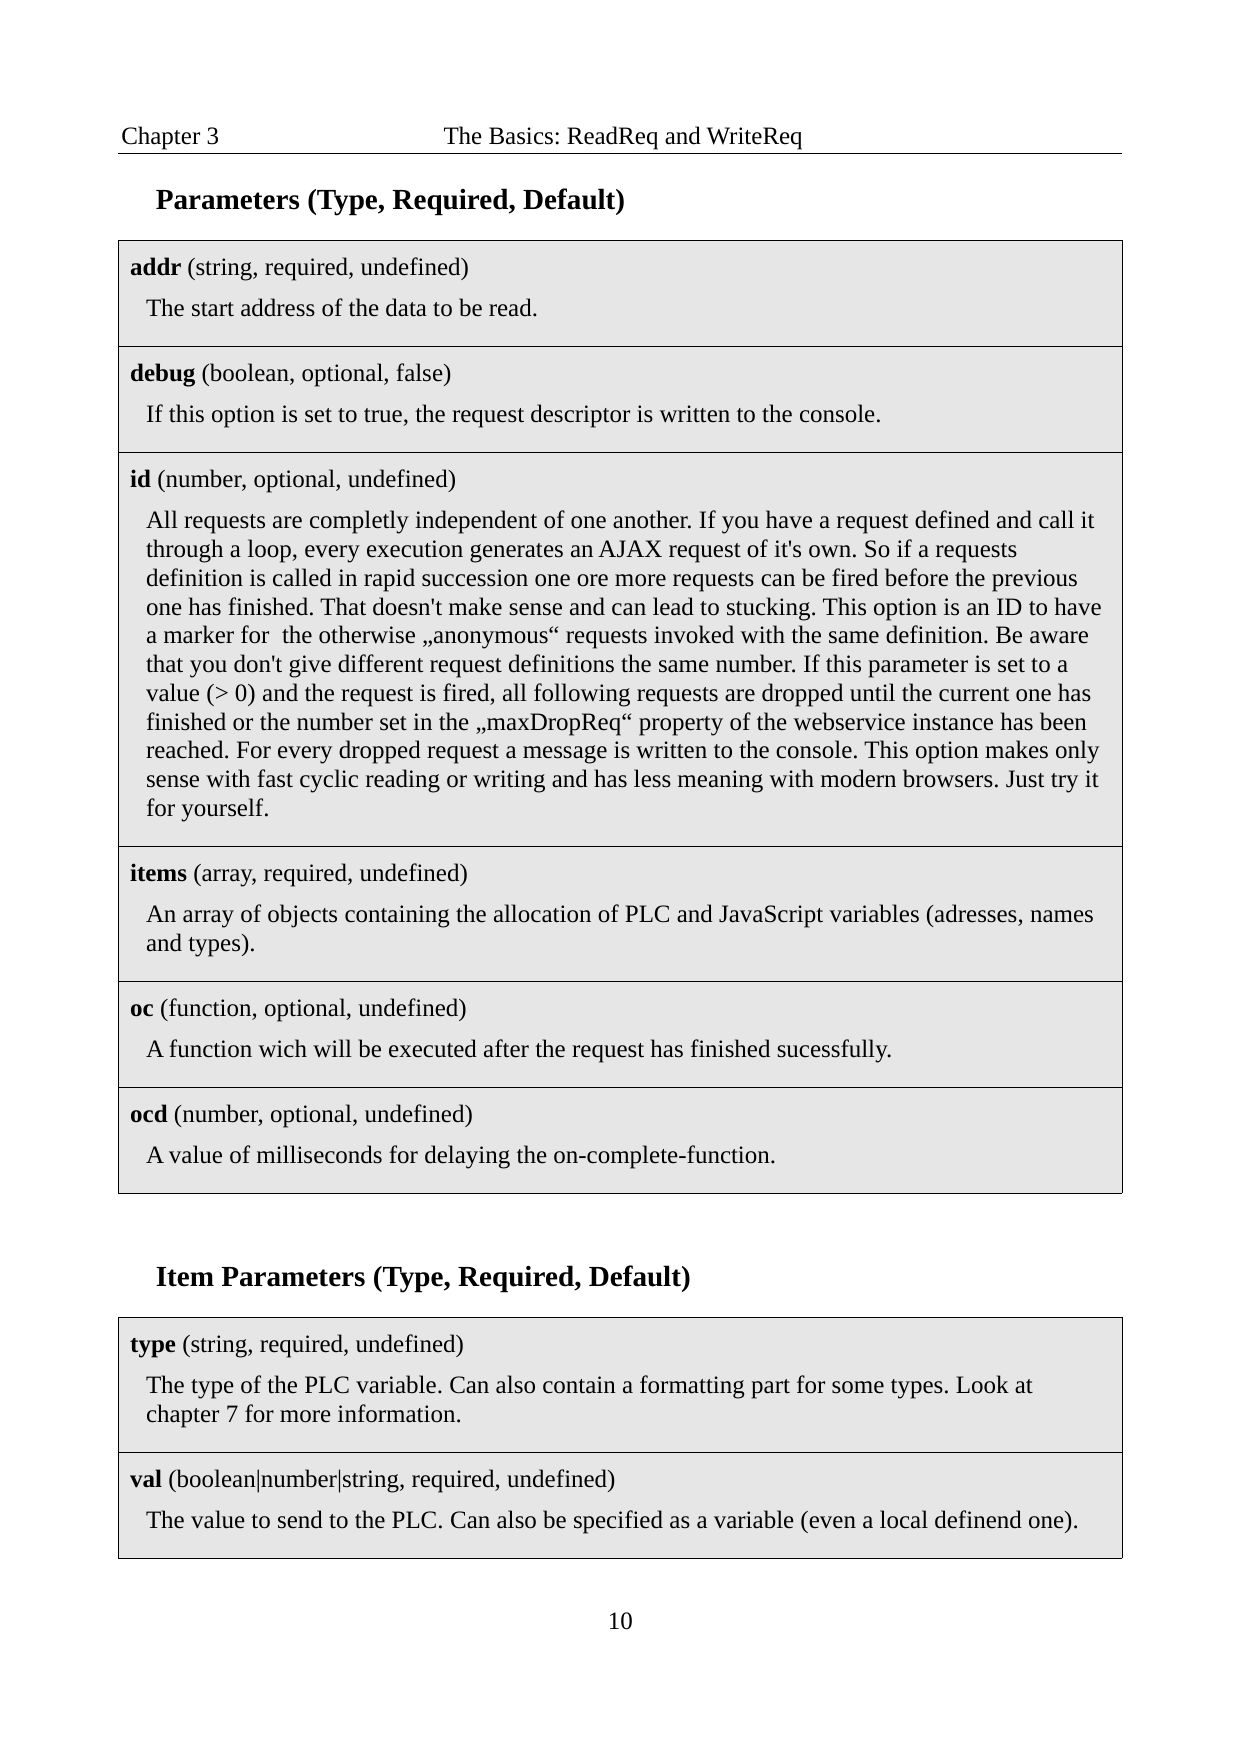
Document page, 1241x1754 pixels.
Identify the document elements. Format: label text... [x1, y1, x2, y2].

table_header type (string, required, undefined) The type of the PLC variable. Can also contain a formatting part for some types. Look at chapter 7 for more information. [119, 1318, 1122, 1452]
table_header addr (string, required, undefined) The start address of the data to be read. [119, 241, 1122, 346]
subtitle Item Parameters (Type, Required, Default) [156, 1259, 1122, 1293]
table_cell id (number, optional, undefined) All requests are completly independent of one another. If you have a request defined and call it through a loop, every execution generates an AJAX request of it's own. So if a requests definition is called in rapid succession one ore more requests can be fired before the previous one has finished. That doesn't make sense and can lead to stucking. This option is an ID to have a marker for the otherwise „anonymous“ requests invoked with the same definition. Be aware that you don't give different request definitions the same number. If this parameter is set to a value (> 0) and the request is fired, all following requests are dropped until the current one has finished or the number set in the „maxDropReq“ property of the webservice instance has been reached. For every dropped request a message is written to the console. This option makes only sense with fast cyclic reading or writing and has less meaning with modern browsers. Just try it for yourself. [119, 453, 1122, 846]
table_cell oc (function, optional, undefined) A function wich will be executed after the request has finished sucessfully. [119, 982, 1122, 1087]
table_cell debug (boolean, optional, false) If this option is set to true, the request descriptor is written to the console. [119, 347, 1122, 452]
table_cell ocd (number, optional, undefined) A value of milliseconds for delaying the on-complete-function. [119, 1088, 1122, 1193]
table_cell val (boolean|number|string, required, undefined) The value to send to the PLC. Can also be specified as a variable (even a local definend one). [119, 1453, 1122, 1558]
table_cell items (array, required, undefined) An array of objects containing the allocation of PLC and JavaScript variables (adresses, names and types). [119, 847, 1122, 981]
subtitle Parameters (Type, Required, Default) [156, 182, 1122, 216]
